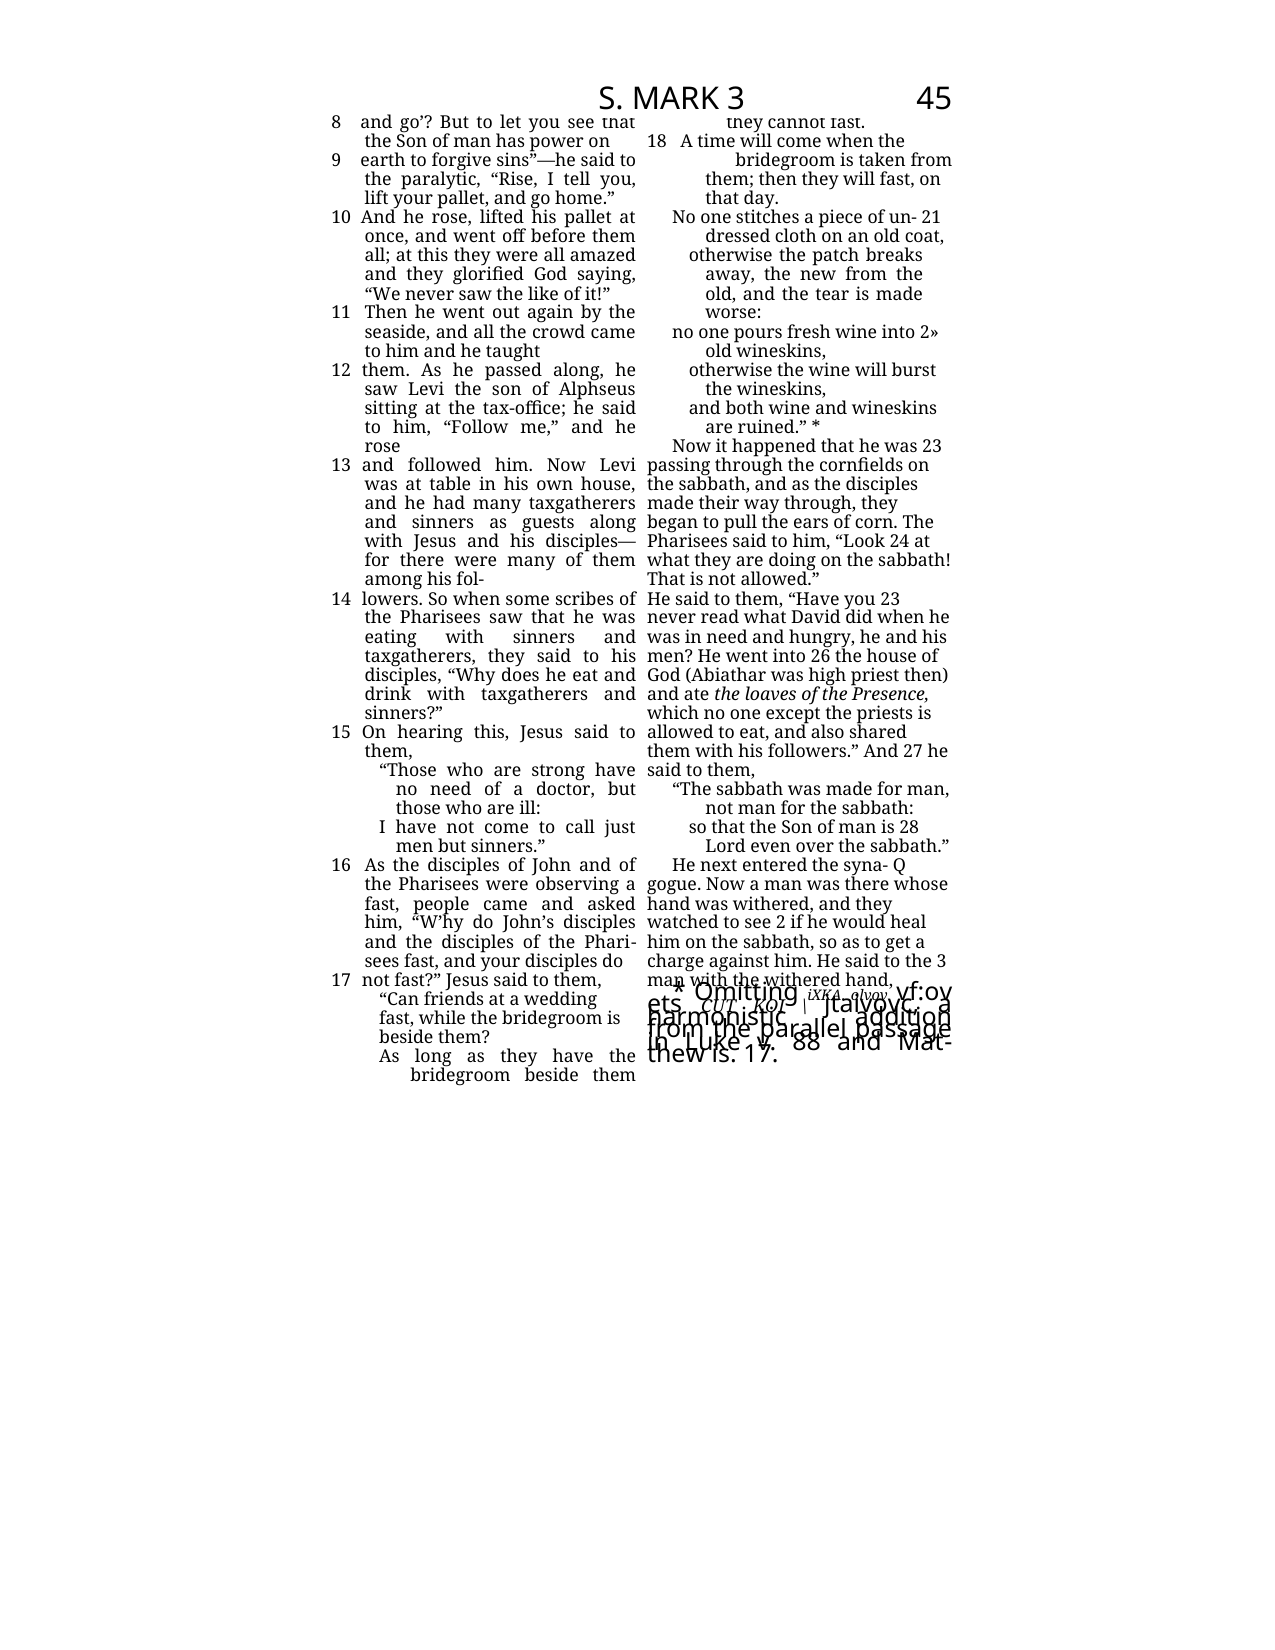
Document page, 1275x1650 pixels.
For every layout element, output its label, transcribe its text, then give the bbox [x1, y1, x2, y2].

text them; then they will fast, on that day. [705, 170, 952, 208]
list and followed him. Now Levi was at table in his own house, and he had many taxgatherers and sin­ners as guests along with Jesus and his disciples—for there were many of them among his fol- [331, 456, 636, 590]
text otherwise the patch breaks away, the new from the old, and the tear is made worse: [688, 247, 923, 323]
text so that the Son of man is 28 Lord even over the sab­bath.” [688, 818, 952, 857]
text * Omitting iXKA. olvov vf:ov ets CUT KOI \ jtaivovc, a harmonistic addition from the parallel passage in Luke v. 88 and Mat­thew is. 17. [647, 990, 952, 1065]
text As long as they have the bridegroom beside them [379, 1047, 636, 1085]
text “Those who are strong have no need of a doctor, but those who are ill: [379, 761, 636, 818]
text He next entered the syna- Q gogue. Now a man was there whose hand was with­ered, and they watched to see 2 if he would heal him on the sabbath, so as to get a charge against him. He said to the 3 man with the withered hand, [647, 857, 952, 990]
text bridegroom is taken from [647, 151, 952, 170]
list them. As he passed along, he saw Levi the son of Alphseus sit­ting at the tax-office; he said to him, “Follow me,” and he rose [331, 361, 636, 456]
text no one pours fresh wine into 2» old wineskins, [672, 323, 952, 361]
text No one stitches a piece of un- 21 dressed cloth on an old coat, [672, 208, 952, 247]
list Then he went out again by the seaside, and all the crowd came to him and he taught [331, 304, 636, 361]
list And he rose, lifted his pallet at once, and went off before them all; at this they were all amazed and they glorified God saying, “We never saw the like of it!” [331, 208, 636, 304]
text otherwise the wine will burst the wineskins, [688, 361, 952, 399]
list not fast?” Jesus said to them, [331, 971, 636, 990]
text Now it happened that he was 23 passing through the cornfields on the sabbath, and as the disciples made their way through, they began to pull the ears of corn. The Pharisees said to him, “Look 24 at what they are doing on the sabbath! That is not allowed.” [647, 437, 952, 590]
list On hearing this, Jesus said to them, [331, 723, 636, 761]
text they cannot fast. [695, 118, 952, 132]
list A time will come when the [647, 132, 952, 151]
text and both wine and wineskins are ruined.” * [688, 399, 952, 437]
text I have not come to call just men but sinners.” [379, 818, 636, 857]
list As the disciples of John and of the Pharisees were observing a fast, people came and asked him, “W’hy do John’s disciples and the disciples of the Phari­sees fast, and your disciples do [331, 857, 636, 971]
list and go’? But to let you see that the Son of man has power on [331, 113, 636, 151]
list lowers. So when some scribes of the Pharisees saw that he was eating with sinners and taxgath­erers, they said to his disciples, “Why does he eat and drink with taxgatherers and sinners?” [331, 590, 636, 723]
text “Can friends at a wedding fast, while the bride­groom is beside them? [379, 990, 636, 1047]
text He said to them, “Have you 23 never read what David did when he was in need and hungry, he and his men? He went into 26 the house of God (Abiathar was high priest then) and ate the loaves of the Presence, which no one except the priests is al­lowed to eat, and also shared them with his followers.” And 27 he said to them, [647, 590, 952, 780]
text “The sabbath was made for man, not man for the sab­bath: [672, 780, 952, 818]
list earth to forgive sins”—he said to the paralytic, “Rise, I tell you, lift your pallet, and go home.” [331, 151, 636, 208]
